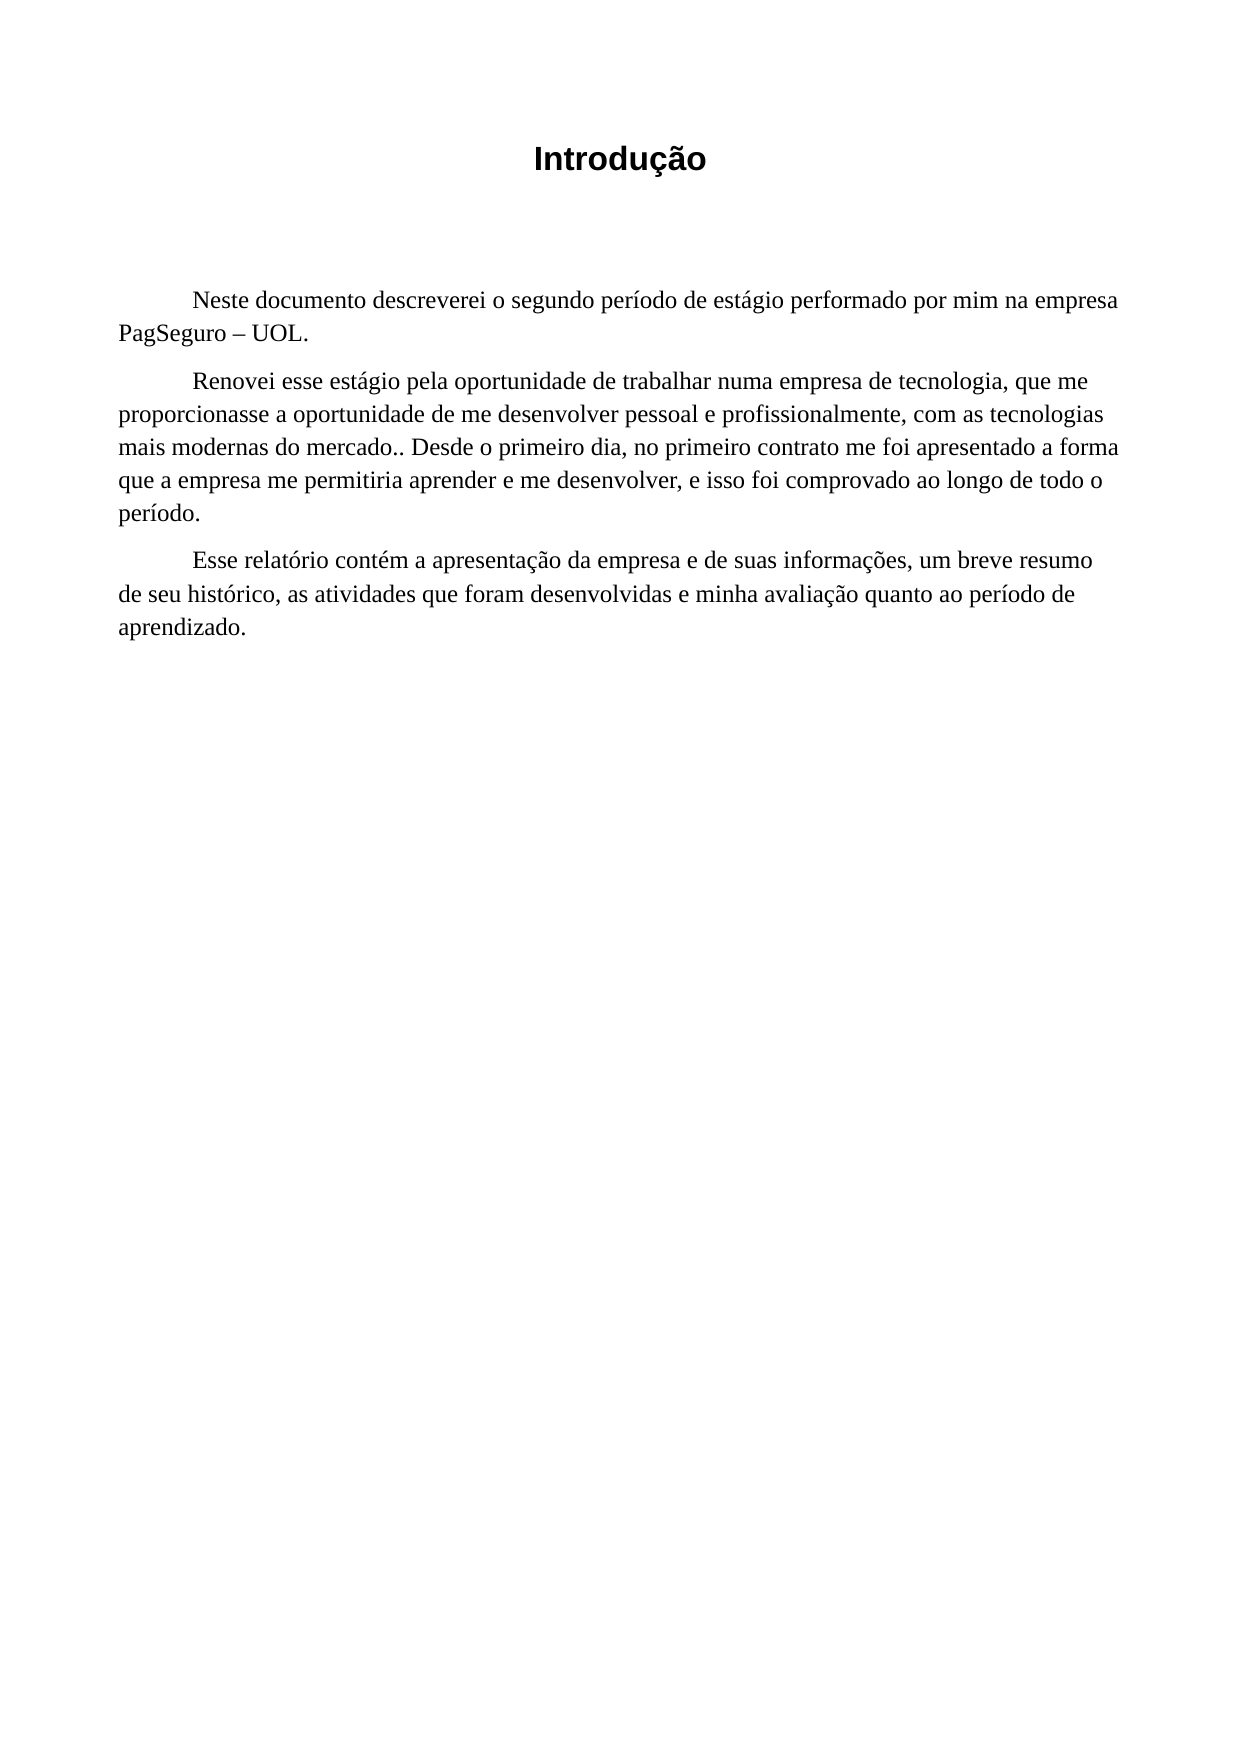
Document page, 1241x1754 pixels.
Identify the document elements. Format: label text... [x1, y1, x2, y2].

text Neste documento descreverei o segundo período de estágio performado por mim na empresa PagSeguro – UOL. [118, 285, 1122, 347]
text Renovei esse estágio pela oportunidade de trabalhar numa empresa de tecnologia, que me proporcionasse a oportunidade de me desenvolver pessoal e profissionalmente, com as tecnologias mais modernas do mercado.. Desde o primeiro dia, no primeiro contrato me foi apresentado a forma que a empresa me permitiria aprender e me desenvolver, e isso foi comprovado ao longo de todo o período. [118, 366, 1122, 527]
text Esse relatório contém a apresentação da empresa e de suas informações, um breve resumo de seu histórico, as atividades que foram desenvolvidas e minha avaliação quanto ao período de aprendizado. [118, 546, 1122, 640]
subtitle Introdução [118, 139, 1122, 178]
